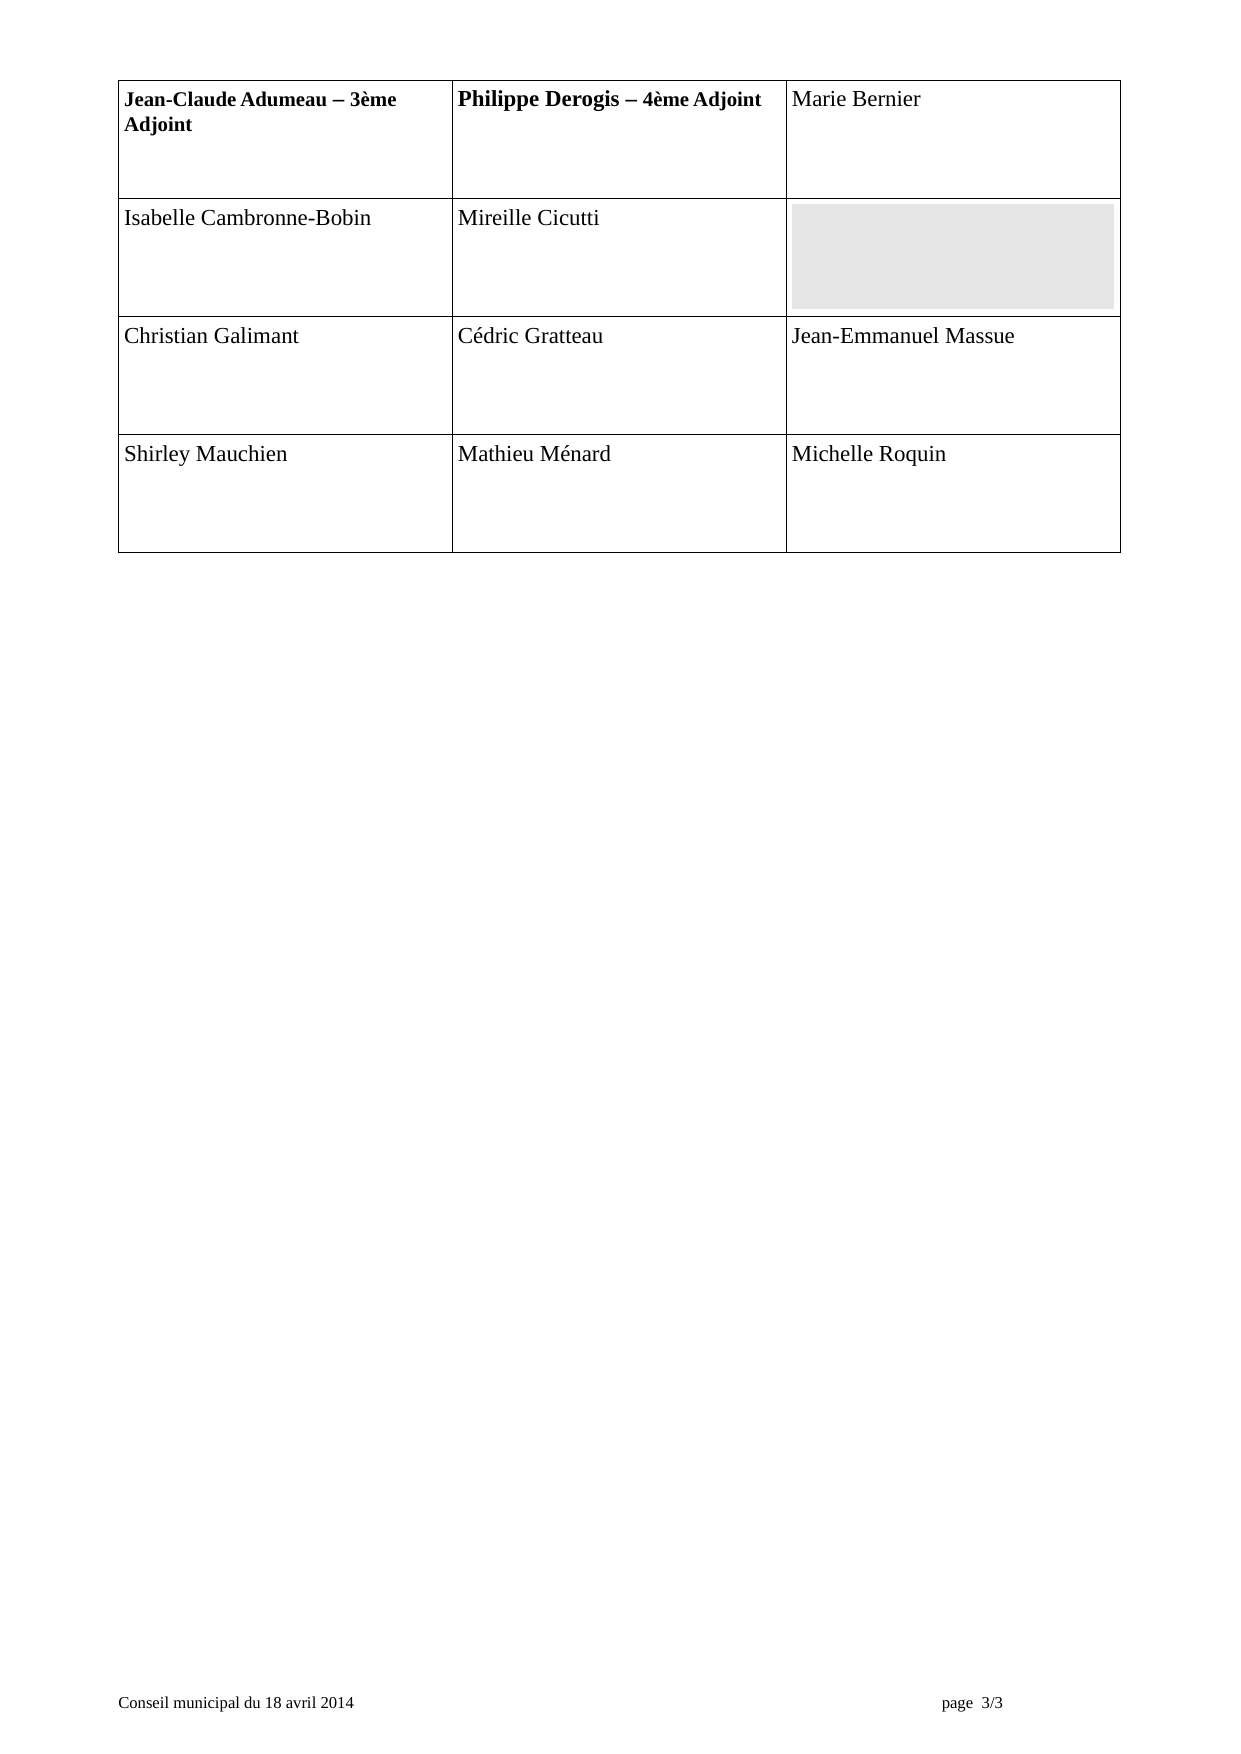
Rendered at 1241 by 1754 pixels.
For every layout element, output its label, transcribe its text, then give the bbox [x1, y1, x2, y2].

table_cell Isabelle Cambronne-Bobin [119, 199, 452, 316]
table_cell Philippe Derogis – 4ème Adjoint [453, 81, 786, 198]
table_cell Jean-Claude Adumeau – 3ème Adjoint [119, 81, 452, 198]
table_cell Jean-Emmanuel Massue [787, 317, 1120, 434]
table_cell Michelle Roquin [787, 435, 1120, 552]
table_cell Marie Bernier [787, 81, 1120, 198]
table_cell Shirley Mauchien [119, 435, 452, 552]
table_cell Christian Galimant [119, 317, 452, 434]
table_cell Mireille Cicutti [453, 199, 786, 316]
table_cell Mathieu Ménard [453, 435, 786, 552]
table_cell [787, 199, 1120, 316]
table_cell Cédric Gratteau [453, 317, 786, 434]
